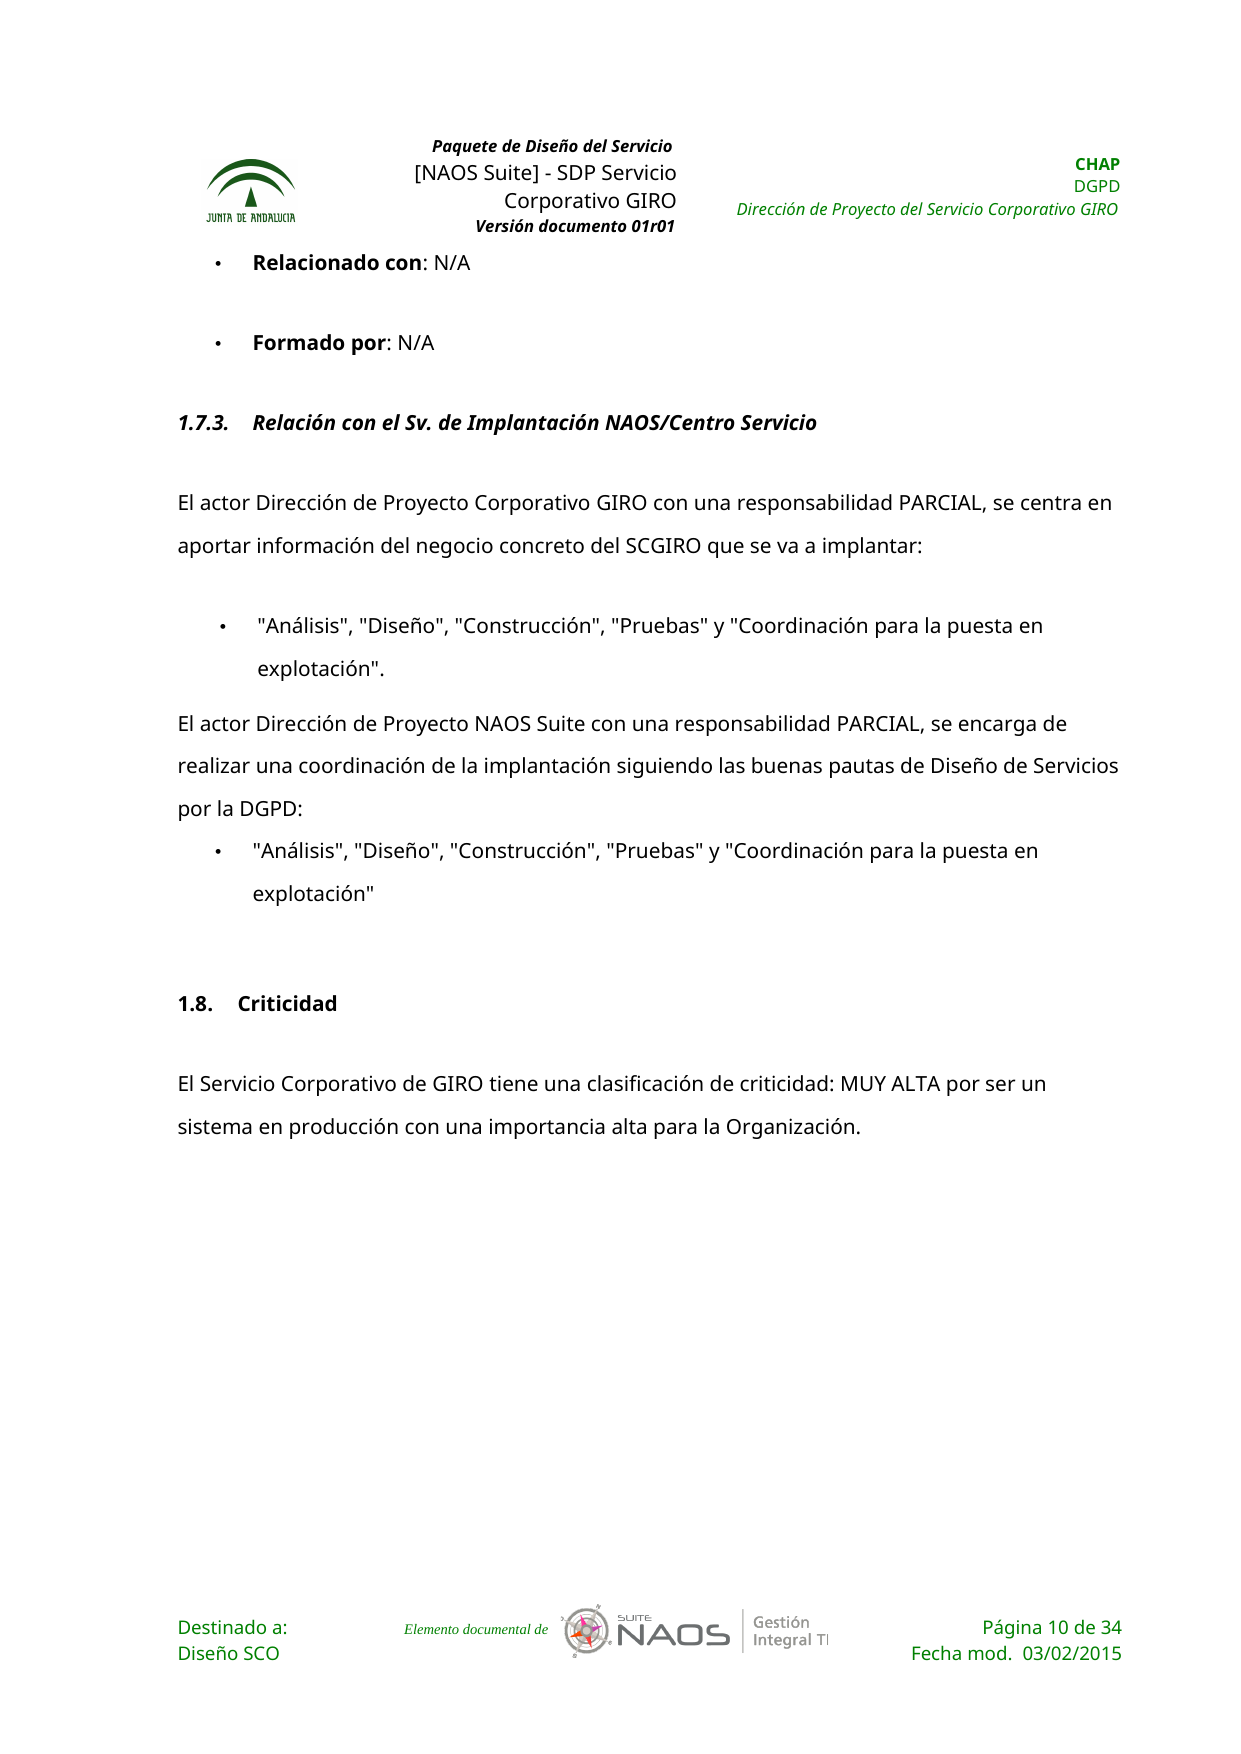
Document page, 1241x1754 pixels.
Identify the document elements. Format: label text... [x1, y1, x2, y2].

picture [201, 159, 298, 226]
subtitle Criticidad [177, 989, 1122, 1018]
list "Análisis", "Diseño", "Construcción", "Pruebas" y "Coordinación para la puesta en explotación". [219, 611, 1122, 682]
subtitle Relación con el Sv. de Implantación NAOS/Centro Servicio [177, 408, 1122, 437]
text El actor Dirección de Proyecto NAOS Suite con una responsabilidad PARCIAL, se encarga de realizar una coordinación de la implantación siguiendo las buenas pautas de Diseño de Servicios por la DGPD: [177, 709, 1122, 822]
text El actor Dirección de Proyecto Corporativo GIRO con una responsabilidad PARCIAL, se centra en aportar información del negocio concreto del SCGIRO que se va a implantar: [177, 488, 1122, 559]
list Relacionado con: N/A [215, 248, 1122, 277]
text El Servicio Corporativo de GIRO tiene una clasificación de criticidad: MUY ALTA por ser un sistema en producción con una importancia alta para la Organización. [177, 1069, 1122, 1141]
list "Análisis", "Diseño", "Construcción", "Pruebas" y "Coordinación para la puesta en explotación" [215, 837, 1122, 908]
picture [560, 1604, 829, 1658]
list Formado por: N/A [215, 328, 1122, 357]
